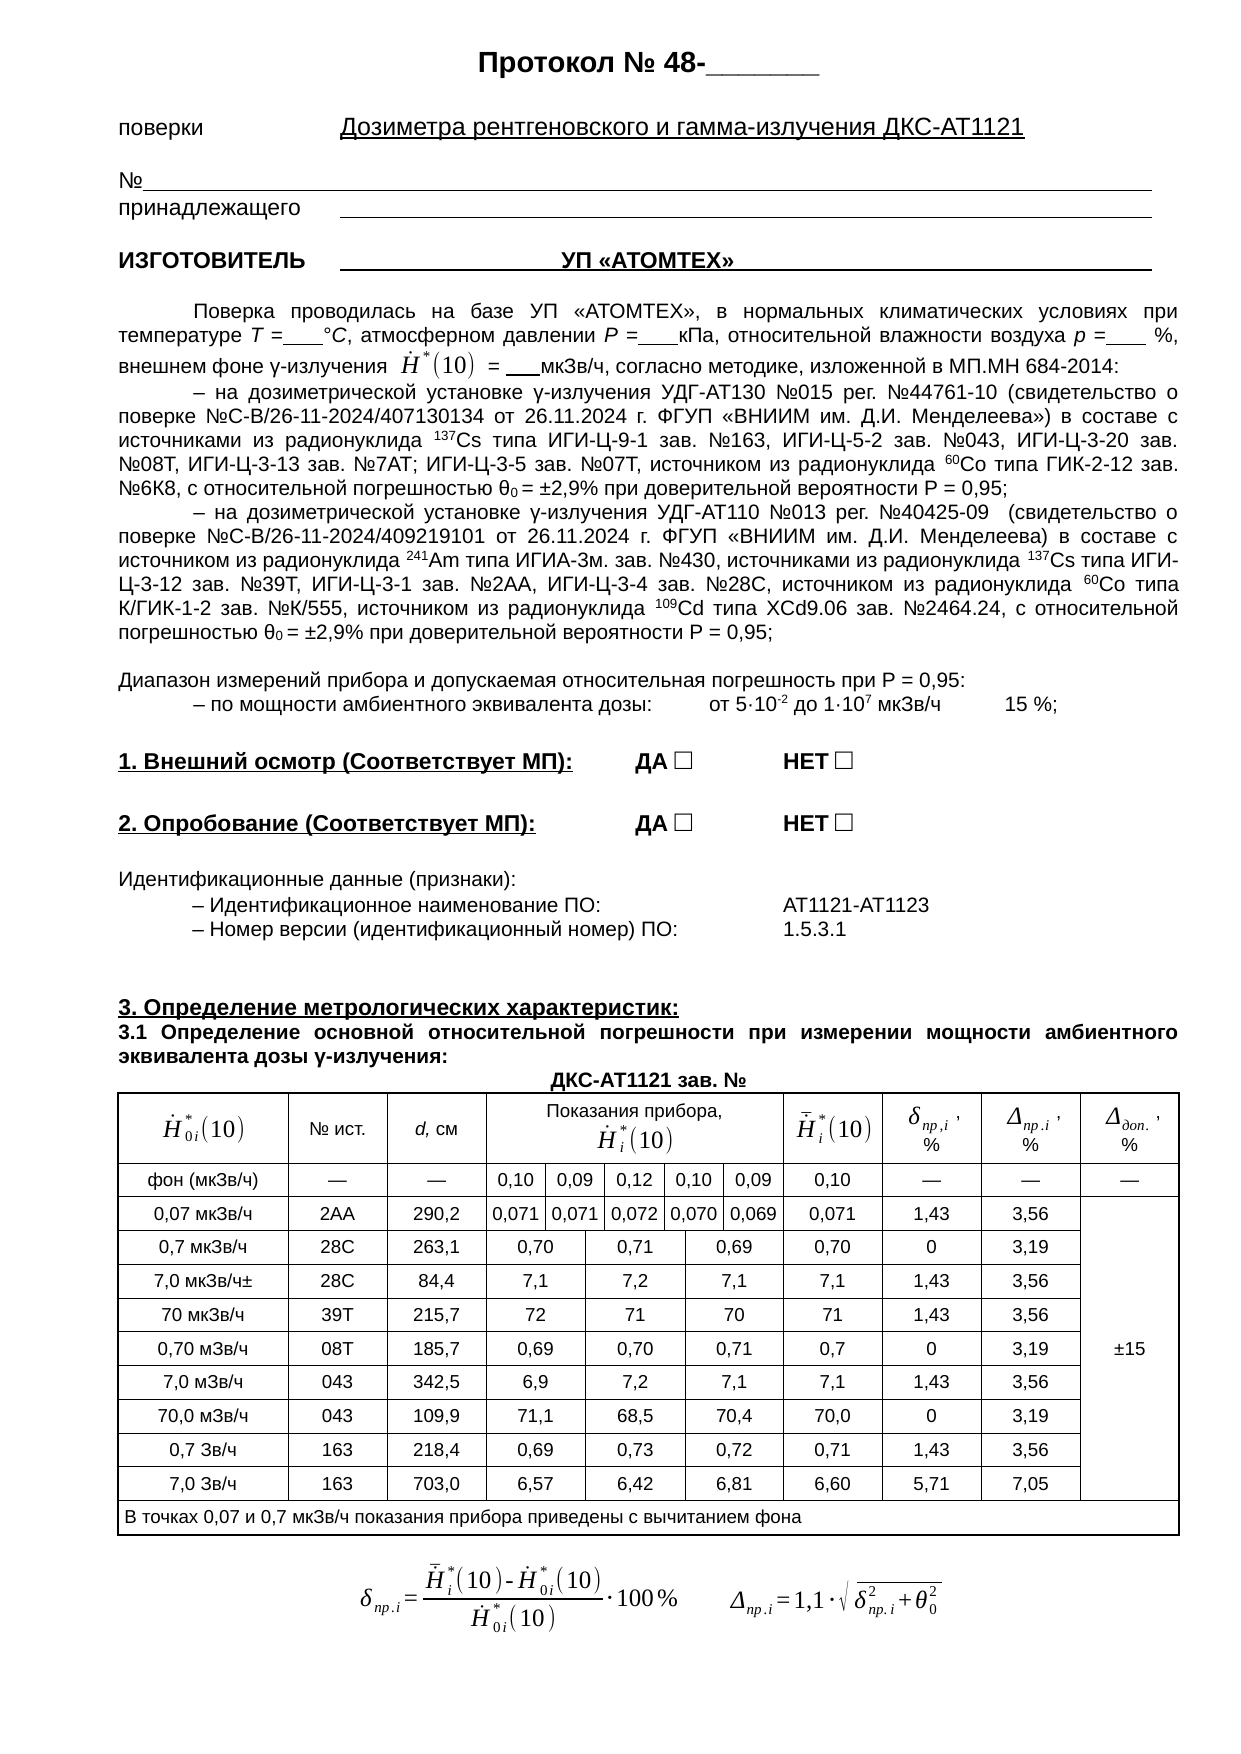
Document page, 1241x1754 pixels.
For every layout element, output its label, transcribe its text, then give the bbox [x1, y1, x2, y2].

table_cell 1,43 [883, 1434, 981, 1466]
table_cell 0,73 [586, 1434, 685, 1466]
table_header [119, 1094, 288, 1162]
table_cell 7,1 [487, 1265, 585, 1297]
table_cell — [883, 1164, 981, 1196]
table_cell 72 [487, 1299, 585, 1331]
text Поверка проводилась на базе УП «АТОМТЕХ», в нормальных климатических условиях при температуре Т = °С, атмосферном давлении Р = кПа, относительной влажности воздуха р = %, внешнем фоне γ-излучения = мкЗв/ч, согласно методике, изложенной в МП.МН 684-2014: [118, 299, 1179, 380]
table_cell 6,42 [586, 1467, 685, 1500]
table_cell 3,56 [982, 1299, 1080, 1331]
table_cell 0,69 [686, 1231, 783, 1264]
table_cell 0 [883, 1332, 981, 1365]
table_cell 1,43 [883, 1299, 981, 1331]
text 2. Опробование (Соответствует МП): ДА □ НЕТ □ [118, 804, 1179, 838]
table_cell 0,12 [605, 1164, 664, 1196]
table_header , % [883, 1094, 981, 1162]
table_cell 043 [289, 1366, 387, 1399]
table_cell — [289, 1164, 387, 1196]
table_cell 6,60 [784, 1467, 882, 1500]
table_cell 7,0 мкЗв/ч± [119, 1265, 288, 1297]
table_cell 163 [289, 1434, 387, 1466]
table_header Показания прибора, [487, 1094, 783, 1162]
table_cell 0,71 [784, 1434, 882, 1466]
table_cell 70,0 мЗв/ч [119, 1400, 288, 1432]
table_cell 0,72 [686, 1434, 783, 1466]
text поверки Дозиметра рентгеновского и гамма-излучения ДКС-АТ1121 [118, 112, 1179, 141]
table_cell 6,81 [686, 1467, 783, 1500]
table_cell 71 [586, 1299, 685, 1331]
table_cell 0,071 [487, 1197, 545, 1230]
table_cell 109,9 [388, 1400, 486, 1432]
table_cell 28C [289, 1231, 387, 1264]
text принадлежащего [118, 194, 1179, 220]
table_cell 5,71 [883, 1467, 981, 1500]
text ДКС-АТ1121 зав. № [118, 1068, 1179, 1092]
table_cell 7,2 [586, 1366, 685, 1399]
table_cell 7,2 [586, 1265, 685, 1297]
text – на дозиметрической установке γ-излучения УДГ-АТ130 №015 рег. №44761-10 (свидетельство о поверке №С-В/26-11-2024/407130134 от 26.11.2024 г. ФГУП «ВНИИМ им. Д.И. Менделеева») в составе с источниками из радионуклида 137Cs типа ИГИ-Ц-9-1 зав. №163, ИГИ-Ц-5-2 зав. №043, ИГИ-Ц-3-20 зав. №08Т, ИГИ-Ц-3-13 зав. №7АТ; ИГИ-Ц-3-5 зав. №07Т, источником из радионуклида 60Co типа ГИК-2-12 зав. №6К8, с относительной погрешностью θ0 = ±2,9% при доверительной вероятности Р = 0,95; [118, 380, 1179, 500]
table_cell 0,071 [546, 1197, 604, 1230]
table_cell 7,05 [982, 1467, 1080, 1500]
table_cell 1,43 [883, 1265, 981, 1297]
table_cell фон (мкЗв/ч) [119, 1164, 288, 1196]
table_cell — [1081, 1164, 1178, 1196]
table_cell 0,10 [665, 1164, 723, 1196]
table_cell 185,7 [388, 1332, 486, 1365]
table_header , % [982, 1094, 1080, 1162]
table_cell 0,69 [487, 1434, 585, 1466]
table_cell 3,19 [982, 1400, 1080, 1432]
table_cell 218,4 [388, 1434, 486, 1466]
text – на дозиметрической установке γ-излучения УДГ-АТ110 №013 рег. №40425-09 (свидетельство о поверке №С-В/26-11-2024/409219101 от 26.11.2024 г. ФГУП «ВНИИМ им. Д.И. Менделеева) в составе с источником из радионуклида 241Am типа ИГИА-3м. зав. №430, источниками из радионуклида 137Cs типа ИГИ-Ц-3-12 зав. №39Т, ИГИ-Ц-3-1 зав. №2АА, ИГИ-Ц-3-4 зав. №28С, источником из радионуклида 60Co типа К/ГИК-1-2 зав. №К/555, источником из радионуклида 109Cd типа XCd9.06 зав. №2464.24, с относительной погрешностью θ0 = ±2,9% при доверительной вероятности Р = 0,95; [118, 500, 1179, 644]
table_cell 7,1 [686, 1366, 783, 1399]
table_cell 71,1 [487, 1400, 585, 1432]
table_cell — [982, 1164, 1080, 1196]
text 3.1 Определение основной относительной погрешности при измерении мощности амбиентного эквивалента дозы γ-излучения: [118, 1020, 1179, 1068]
table_cell В точках 0,07 и 0,7 мкЗв/ч показания прибора приведены с вычитанием фона [119, 1501, 1178, 1534]
table_cell 263,1 [388, 1231, 486, 1264]
table_header [784, 1094, 882, 1162]
table_cell 0,07 мкЗв/ч [119, 1197, 288, 1230]
table_cell 3,56 [982, 1434, 1080, 1466]
table_cell 342,5 [388, 1366, 486, 1399]
text ИЗГОТОВИТЕЛЬ УП «АТОМТЕХ» [118, 247, 1179, 273]
text – Идентификационное наименование ПО: АТ1121-АТ1123 [118, 891, 1179, 917]
table_cell 3,19 [982, 1332, 1080, 1365]
table_cell 84,4 [388, 1265, 486, 1297]
table_cell 215,7 [388, 1299, 486, 1331]
table_cell 0,71 [586, 1231, 685, 1264]
table_cell ±15 [1081, 1197, 1178, 1500]
table_cell 08Т [289, 1332, 387, 1365]
table_cell 70,4 [686, 1400, 783, 1432]
table_cell — [388, 1164, 486, 1196]
table_cell 1,43 [883, 1197, 981, 1230]
table_cell 0 [883, 1400, 981, 1432]
text – Номер версии (идентификационный номер) ПО: 1.5.3.1 [118, 917, 1179, 941]
table_cell 7,0 мЗв/ч [119, 1366, 288, 1399]
table_header d, см [388, 1094, 486, 1162]
table_cell 0,7 Зв/ч [119, 1434, 288, 1466]
table_cell 3,56 [982, 1265, 1080, 1297]
table_cell 71 [784, 1299, 882, 1331]
text № [118, 167, 1179, 194]
table_cell 7,1 [784, 1366, 882, 1399]
table_cell 0,069 [724, 1197, 783, 1230]
table_cell 39Т [289, 1299, 387, 1331]
table_cell 163 [289, 1467, 387, 1500]
table_cell 0,072 [605, 1197, 664, 1230]
table_cell 0 [883, 1231, 981, 1264]
table_cell 70,0 [784, 1400, 882, 1432]
table_cell 0,071 [784, 1197, 882, 1230]
table_cell 0,070 [665, 1197, 723, 1230]
table_cell 3,56 [982, 1197, 1080, 1230]
table_header № ист. [289, 1094, 387, 1162]
table_cell 7,0 Зв/ч [119, 1467, 288, 1500]
table_cell 0,7 [784, 1332, 882, 1365]
text Протокол № 48-_______ [88, 45, 1179, 79]
table_cell 0,70 [487, 1231, 585, 1264]
table_cell 1,43 [883, 1366, 981, 1399]
text 1. Внешний осмотр (Соответствует МП): ДА □ НЕТ □ [118, 742, 1179, 776]
table_cell 7,1 [784, 1265, 882, 1297]
table_cell 6,57 [487, 1467, 585, 1500]
text Идентификационные данные (признаки): [118, 867, 1179, 891]
text 3. Определение метрологических характеристик: [118, 993, 1179, 1020]
table_cell 290,2 [388, 1197, 486, 1230]
table_cell 6,9 [487, 1366, 585, 1399]
table_cell 0,71 [686, 1332, 783, 1365]
table_cell 0,70 [784, 1231, 882, 1264]
table_cell 0,10 [487, 1164, 545, 1196]
table_cell 0,70 [586, 1332, 685, 1365]
table_cell 2AA [289, 1197, 387, 1230]
table_cell 68,5 [586, 1400, 685, 1432]
table_cell 3,56 [982, 1366, 1080, 1399]
table_cell 3,19 [982, 1231, 1080, 1264]
table_cell 0,10 [784, 1164, 882, 1196]
table_cell 703,0 [388, 1467, 486, 1500]
text – по мощности амбиентного эквивалента дозы: от 5·10-2 до 1·107 мкЗв/ч 15 %; [118, 692, 1179, 716]
table_cell 28С [289, 1265, 387, 1297]
table_cell 043 [289, 1400, 387, 1432]
text Диапазон измерений прибора и допускаемая относительная погрешность при Р = 0,95: [118, 668, 1179, 692]
table_cell 0,09 [724, 1164, 783, 1196]
table_header , % [1081, 1094, 1178, 1162]
table_cell 7,1 [686, 1265, 783, 1297]
table_cell 70 мкЗв/ч [119, 1299, 288, 1331]
table_cell 70 [686, 1299, 783, 1331]
table_cell 0,7 мкЗв/ч [119, 1231, 288, 1264]
table_cell 0,09 [546, 1164, 604, 1196]
table_cell 0,70 мЗв/ч [119, 1332, 288, 1365]
table_cell 0,69 [487, 1332, 585, 1365]
